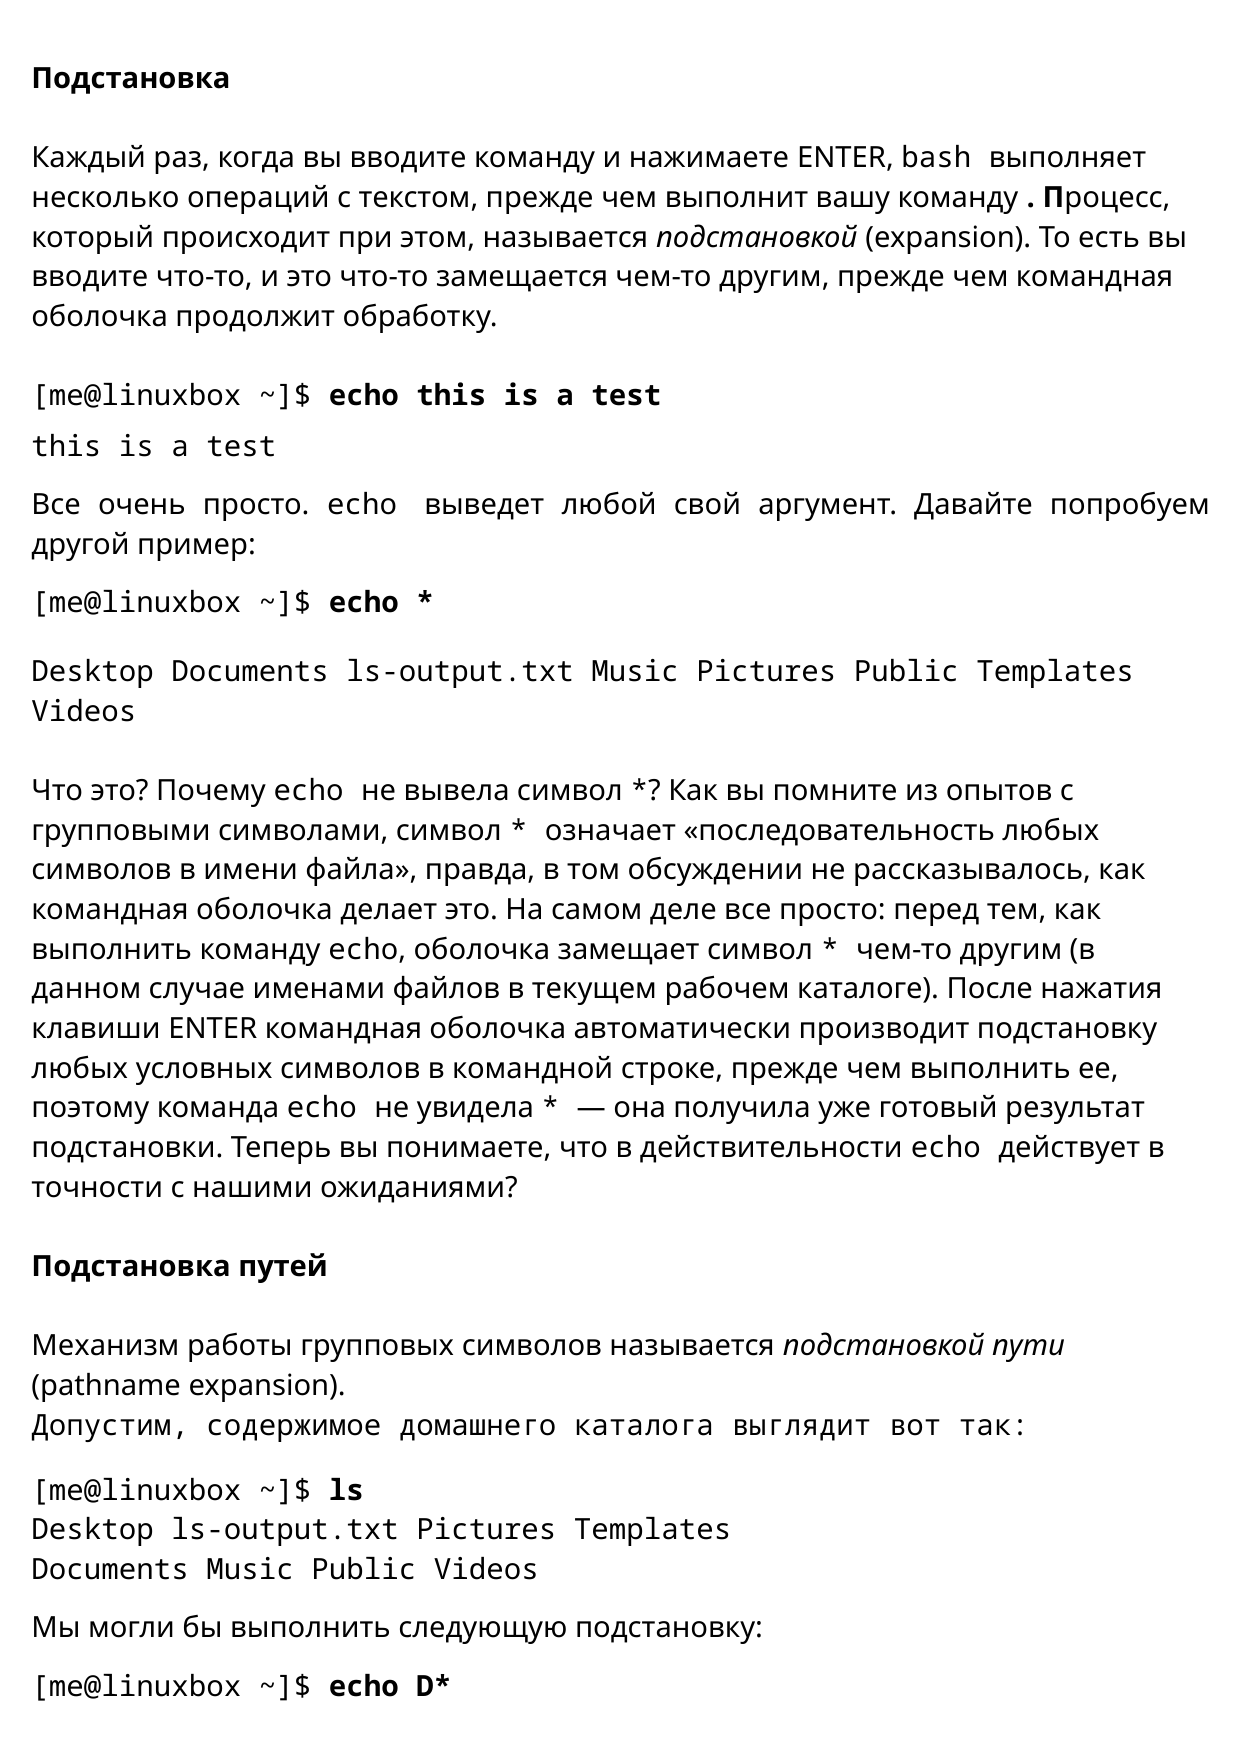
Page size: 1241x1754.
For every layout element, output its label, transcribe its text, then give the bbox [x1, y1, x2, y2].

text [me@linuxbox ~]$ echo * [31, 581, 1210, 621]
text Desktop ls-output.txt Pictures Templates [31, 1508, 1210, 1548]
text this is a test [31, 425, 1210, 464]
text [me@linuxbox ~]$ ls [31, 1469, 1210, 1508]
text Все очень просто. echo выведет любой свой аргумент. Давайте попробуем другой пример: [31, 483, 1210, 563]
text Каждый раз, когда вы вводите команду и нажимаете ENTER, bash выполняет несколько операций с текстом, прежде чем выполнит вашу команду . Процесс, который происходит при этом, называется подстановкой (expansion). То есть вы вводите что-то, и это что-то замещается чем-то другим, прежде чем командная оболочка продолжит обработку. [me@linuxbox ~]$ echo this is a test [31, 137, 1210, 414]
text [me@linuxbox ~]$ echo D* [31, 1665, 1210, 1705]
text Механизм работы групповых символов называется подстановкой пути (pathname expansion). Допустим, содержимое домашнего каталога выглядит вот так: [31, 1325, 1210, 1444]
text Мы могли бы выполнить следующую подстановку: [31, 1607, 1210, 1646]
text Подстановка путей [31, 1245, 1210, 1285]
text Подстановка [31, 57, 1210, 97]
text Desktop Documents ls-output.txt Music Pictures Public Templates Videos Что это? Почему echo не вывела символ *? Как вы помните из опытов с групповыми символами, символ * означает «последовательность любых символов в имени файла», правда, в том обсуждении не рассказывалось, как командная оболочка делает это. На самом деле все просто: перед тем, как выполнить команду echo, оболочка замещает символ * чем-то другим (в данном случае именами файлов в текущем рабочем каталоге). После нажатия клавиши ENTER командная оболочка автоматически производит подстановку любых условных символов в командной строке, прежде чем выполнить ее, поэтому команда echo не увидела * — она получила уже готовый результат подстановки. Теперь вы понимаете, что в действительности echo действует в точности с нашими ожиданиями? [31, 650, 1210, 1206]
text Documents Music Public Videos [31, 1548, 1210, 1588]
